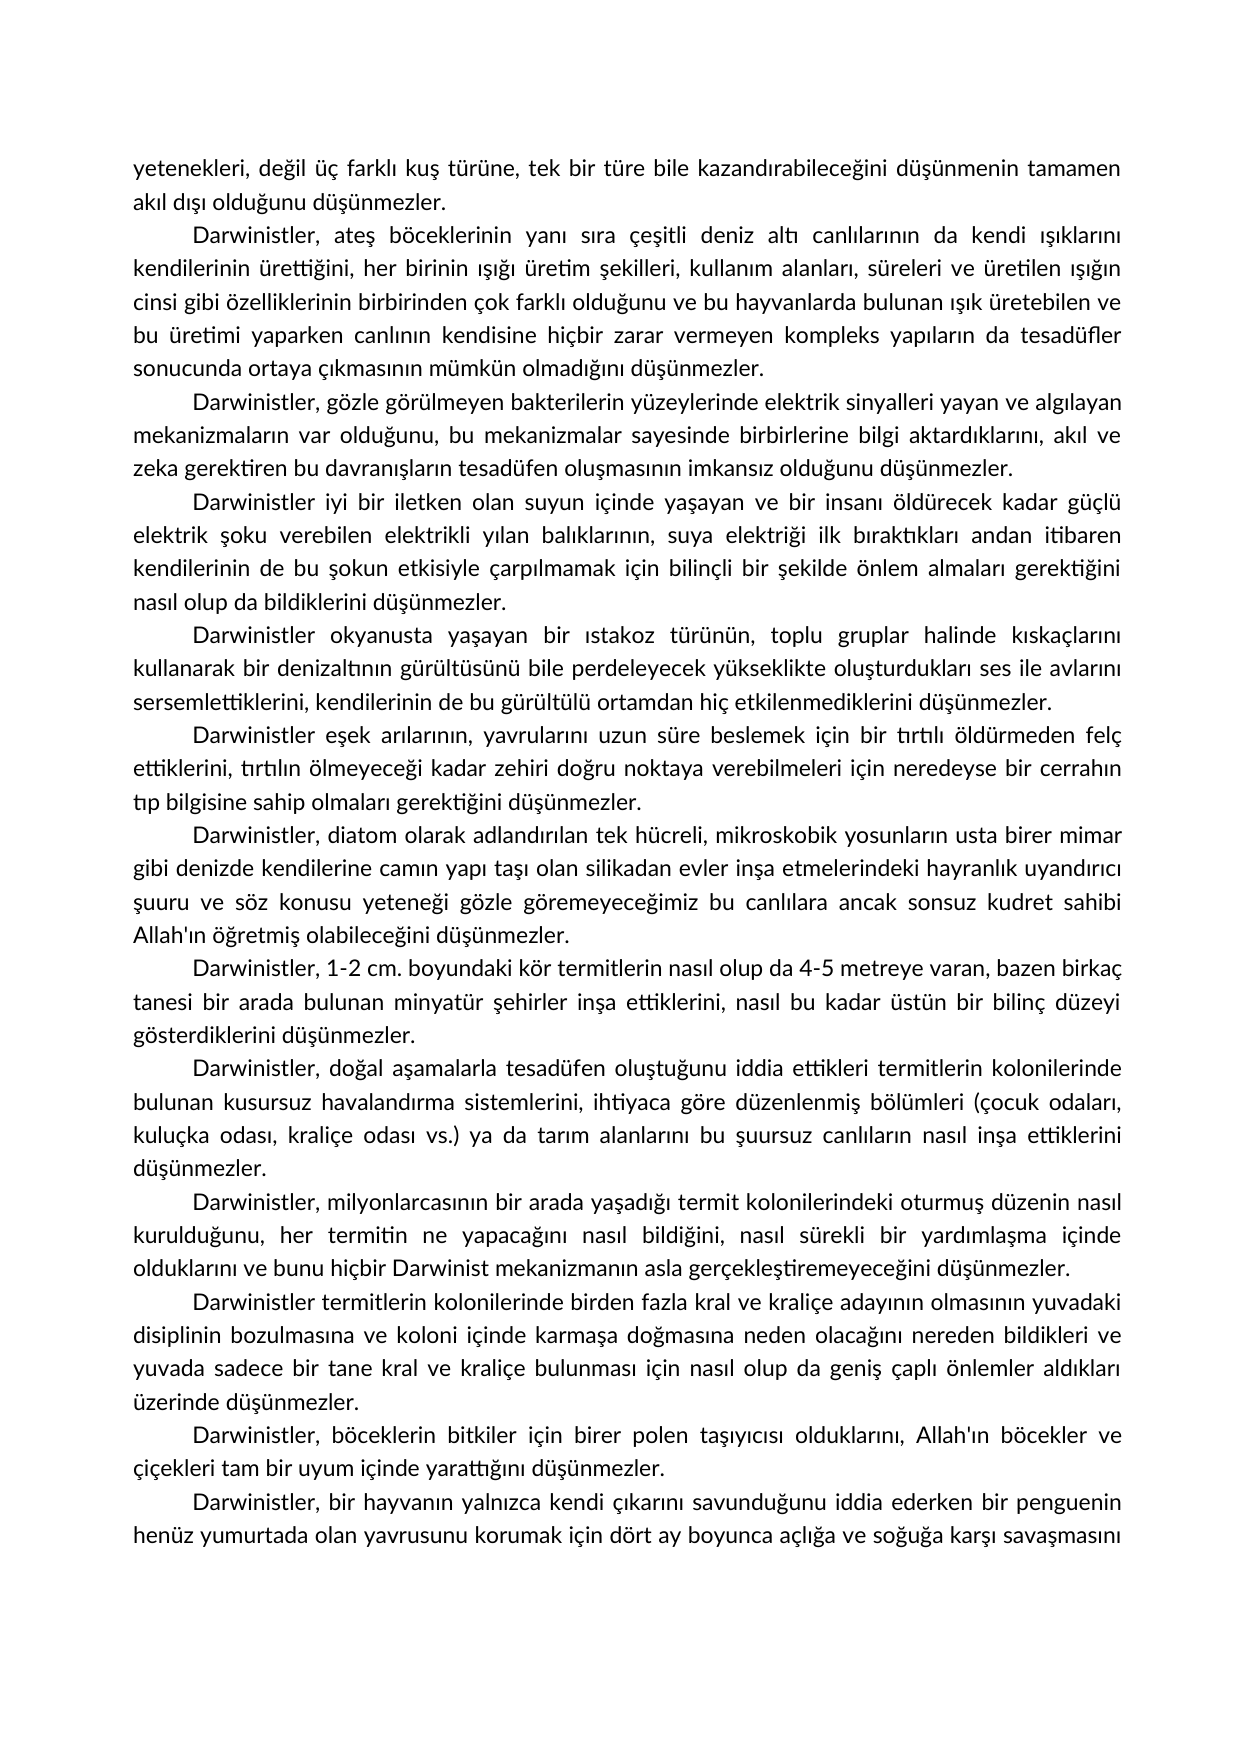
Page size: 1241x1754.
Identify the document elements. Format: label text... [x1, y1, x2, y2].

text Darwinistler, doğal aşamalarla tesadüfen oluştuğunu iddia ettikleri termitlerin kolonilerinde bulunan kusursuz havalandırma sistemlerini, ihtiyaca göre düzenlenmiş bölümleri (çocuk odaları, kuluçka odası, kraliçe odası vs.) ya da tarım alanlarını bu şuursuz canlıların nasıl inşa ettiklerini düşünmezler. [133, 1050, 1123, 1183]
text Darwinistler, bir hayvanın yalnızca kendi çıkarını savunduğunu iddia ederken bir penguenin henüz yumurtada olan yavrusunu korumak için dört ay boyunca açlığa ve soğuğa karşı savaşmasını [133, 1483, 1123, 1550]
text yetenekleri, değil üç farklı kuş türüne, tek bir türe bile kazandırabileceğini düşünmenin tamamen akıl dışı olduğunu düşünmezler. [133, 150, 1123, 217]
text Darwinistler, böceklerin bitkiler için birer polen taşıyıcısı olduklarını, Allah'ın böcekler ve çiçekleri tam bir uyum içinde yarattığını düşünmezler. [133, 1417, 1123, 1483]
text Darwinistler, milyonlarcasının bir arada yaşadığı termit kolonilerindeki oturmuş düzenin nasıl kurulduğunu, her termitin ne yapacağını nasıl bildiğini, nasıl sürekli bir yardımlaşma içinde olduklarını ve bunu hiçbir Darwinist mekanizmanın asla gerçekleştiremeyeceğini düşünmezler. [133, 1183, 1123, 1283]
text Darwinistler, gözle görülmeyen bakterilerin yüzeylerinde elektrik sinyalleri yayan ve algılayan mekanizmaların var olduğunu, bu mekanizmalar sayesinde birbirlerine bilgi aktardıklarını, akıl ve zeka gerektiren bu davranışların tesadüfen oluşmasının imkansız olduğunu düşünmezler. [133, 383, 1123, 483]
text Darwinistler eşek arılarının, yavrularını uzun süre beslemek için bir tırtılı öldürmeden felç ettiklerini, tırtılın ölmeyeceği kadar zehiri doğru noktaya verebilmeleri için neredeyse bir cerrahın tıp bilgisine sahip olmaları gerektiğini düşünmezler. [133, 717, 1123, 817]
text Darwinistler, diatom olarak adlandırılan tek hücreli, mikroskobik yosunların usta birer mimar gibi denizde kendilerine camın yapı taşı olan silikadan evler inşa etmelerindeki hayranlık uyandırıcı şuuru ve söz konusu yeteneği gözle göremeyeceğimiz bu canlılara ancak sonsuz kudret sahibi Allah'ın öğretmiş olabileceğini düşünmezler. [133, 817, 1123, 950]
text Darwinistler, 1-2 cm. boyundaki kör termitlerin nasıl olup da 4-5 metreye varan, bazen birkaç tanesi bir arada bulunan minyatür şehirler inşa ettiklerini, nasıl bu kadar üstün bir bilinç düzeyi gösterdiklerini düşünmezler. [133, 950, 1123, 1050]
text Darwinistler okyanusta yaşayan bir ıstakoz türünün, toplu gruplar halinde kıskaçlarını kullanarak bir denizaltının gürültüsünü bile perdeleyecek yükseklikte oluşturdukları ses ile avlarını sersemlettiklerini, kendilerinin de bu gürültülü ortamdan hiç etkilenmediklerini düşünmezler. [133, 617, 1123, 717]
text Darwinistler iyi bir iletken olan suyun içinde yaşayan ve bir insanı öldürecek kadar güçlü elektrik şoku verebilen elektrikli yılan balıklarının, suya elektriği ilk bıraktıkları andan itibaren kendilerinin de bu şokun etkisiyle çarpılmamak için bilinçli bir şekilde önlem almaları gerektiğini nasıl olup da bildiklerini düşünmezler. [133, 483, 1123, 617]
text Darwinistler termitlerin kolonilerinde birden fazla kral ve kraliçe adayının olmasının yuvadaki disiplinin bozulmasına ve koloni içinde karmaşa doğmasına neden olacağını nereden bildikleri ve yuvada sadece bir tane kral ve kraliçe bulunması için nasıl olup da geniş çaplı önlemler aldıkları üzerinde düşünmezler. [133, 1283, 1123, 1417]
text Darwinistler, ateş böceklerinin yanı sıra çeşitli deniz altı canlılarının da kendi ışıklarını kendilerinin ürettiğini, her birinin ışığı üretim şekilleri, kullanım alanları, süreleri ve üretilen ışığın cinsi gibi özelliklerinin birbirinden çok farklı olduğunu ve bu hayvanlarda bulunan ışık üretebilen ve bu üretimi yaparken canlının kendisine hiçbir zarar vermeyen kompleks yapıların da tesadüfler sonucunda ortaya çıkmasının mümkün olmadığını düşünmezler. [133, 217, 1123, 383]
